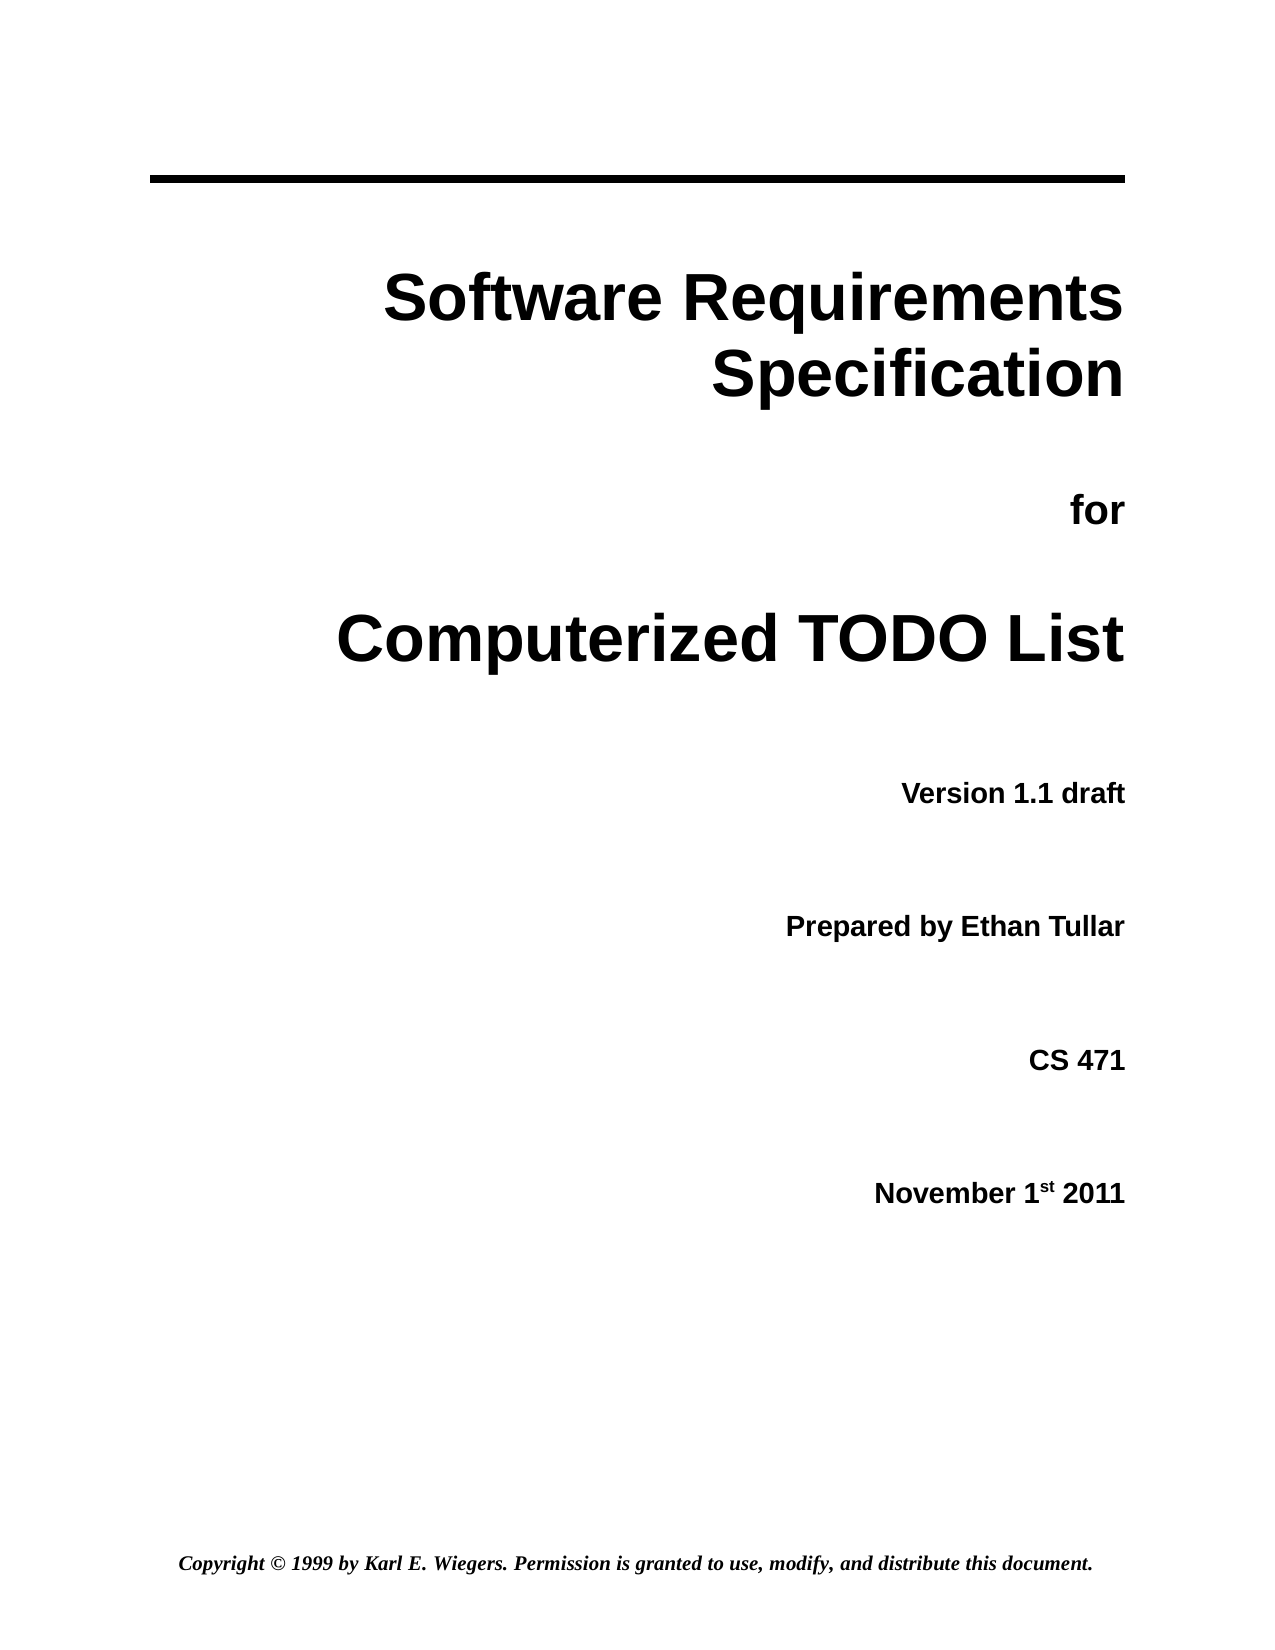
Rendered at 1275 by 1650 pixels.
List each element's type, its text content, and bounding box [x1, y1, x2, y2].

title Computerized TODO List [150, 600, 1125, 676]
title Software Requirements Specification [150, 258, 1125, 410]
text CS 471 [150, 1043, 1125, 1076]
title for [150, 485, 1125, 533]
text November 1st 2011 [150, 1176, 1125, 1210]
text Version 1.1 draft [150, 776, 1125, 809]
text Prepared by Ethan Tullar [150, 909, 1125, 943]
